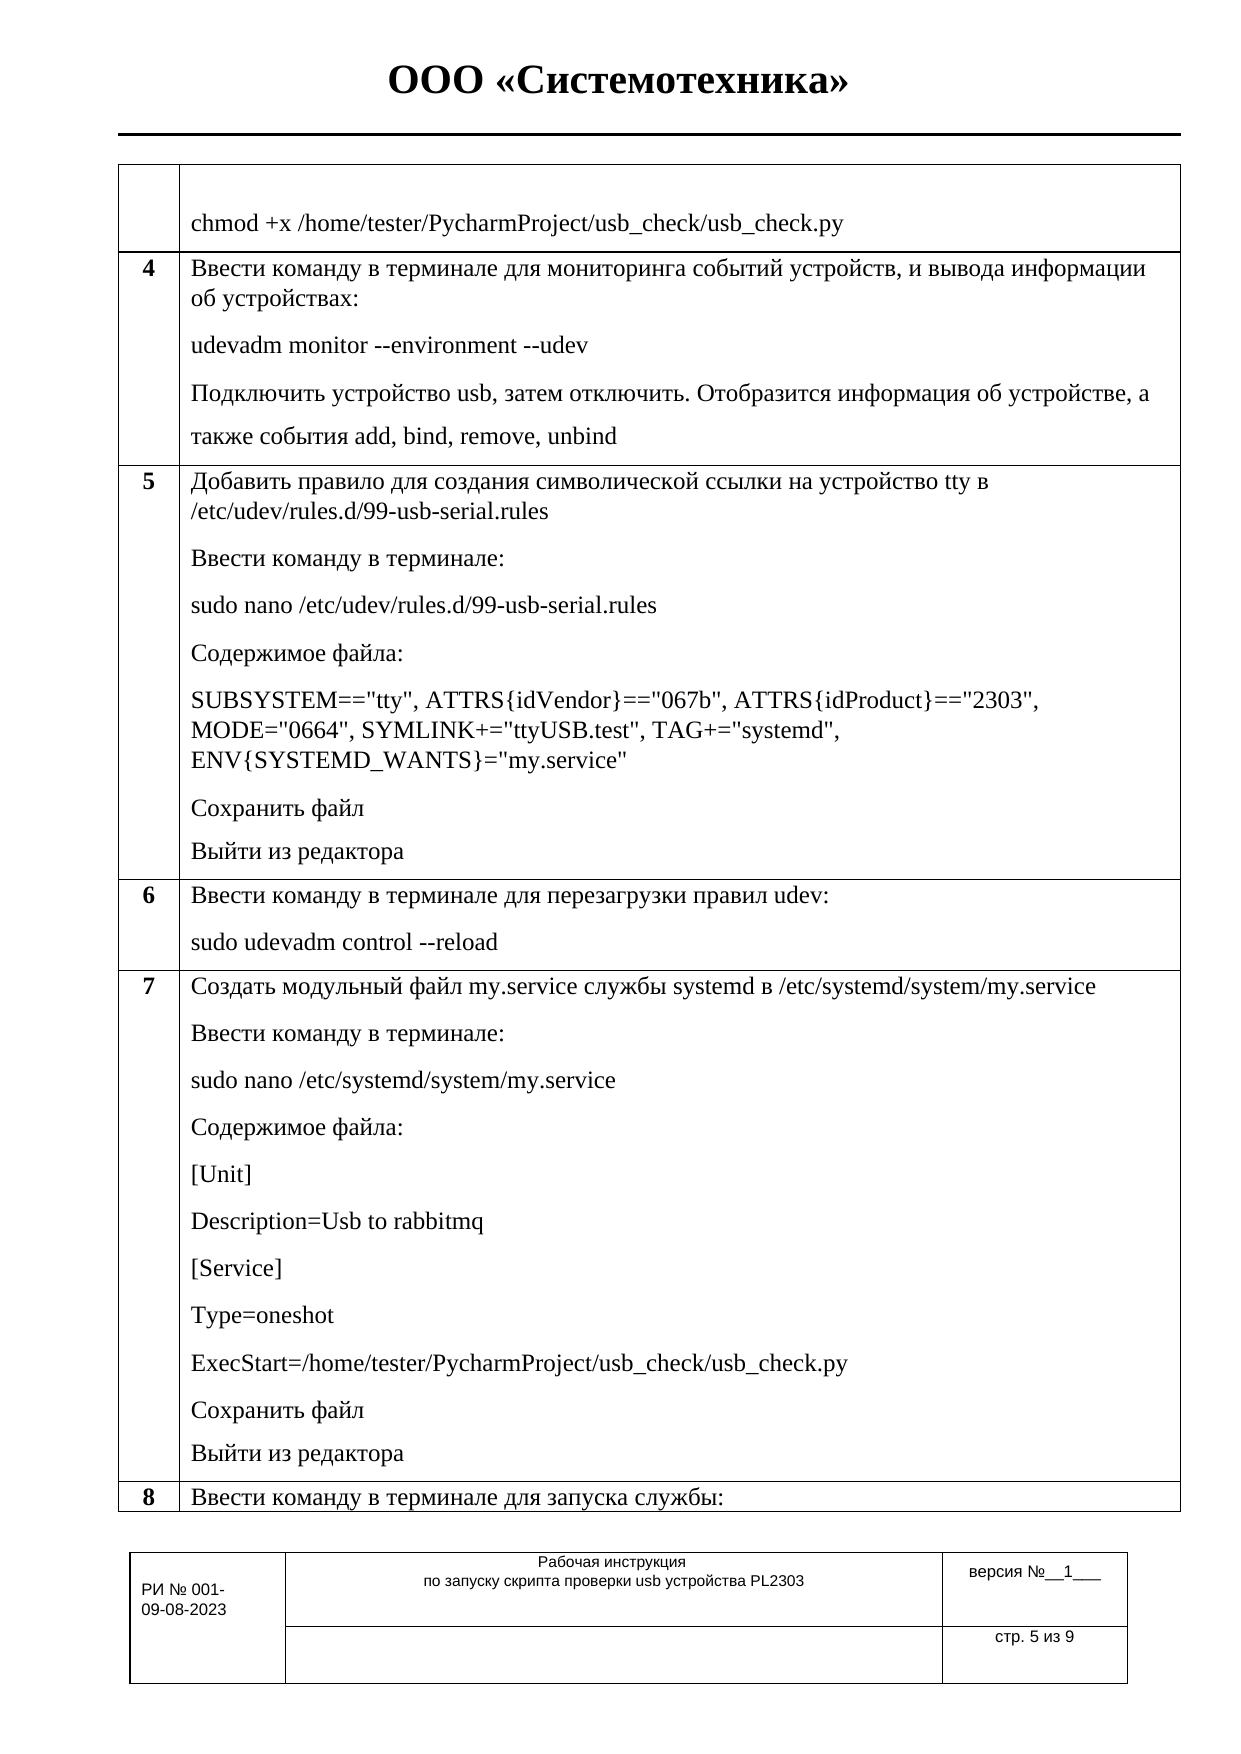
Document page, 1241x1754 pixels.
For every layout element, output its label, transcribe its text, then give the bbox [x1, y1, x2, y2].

table_cell Ввести команду в терминале для перезагрузки правил udev: sudo udevadm control --reload [180, 880, 1180, 970]
table_cell [119, 165, 179, 251]
table_cell 5 [119, 466, 179, 879]
table_header 4 [119, 253, 179, 465]
table_cell Создать модульный файл my.service службы systemd в /etc/systemd/system/my.service Ввести команду в терминале: sudo nano /etc/systemd/system/my.service Содержимое файла: [Unit] Description=Usb to rabbitmq [Service] Type=oneshot ExecStart=/home/tester/PycharmProject/usb_check/usb_check.py Сохранить файл Выйти из редактора [180, 971, 1180, 1481]
table_cell Добавить правило для создания символической ссылки на устройство tty в /etc/udev/rules.d/99-usb-serial.rules Ввести команду в терминале: sudo nano /etc/udev/rules.d/99-usb-serial.rules Содержимое файла: SUBSYSTEM=="tty", ATTRS{idVendor}=="067b", ATTRS{idProduct}=="2303", MODE="0664", SYMLINK+="ttyUSB.test", TAG+="systemd", ENV{SYSTEMD_WANTS}="my.service" Сохранить файл Выйти из редактора [180, 466, 1180, 879]
table_header Ввести команду в терминале для мониторинга событий устройств, и вывода информации об устройствах: udevadm monitor --environment --udev Подключить устройство usb, затем отключить. Отобразится информация об устройстве, а также события add, bind, remove, unbind [180, 253, 1180, 465]
table_cell 7 [119, 971, 179, 1481]
table_cell 8 [119, 1482, 179, 1511]
table_cell chmod +x /home/tester/PycharmProject/usb_check/usb_check.py [180, 165, 1180, 251]
table_cell 6 [119, 880, 179, 970]
table_cell Ввести команду в терминале для запуска службы: [180, 1482, 1180, 1511]
